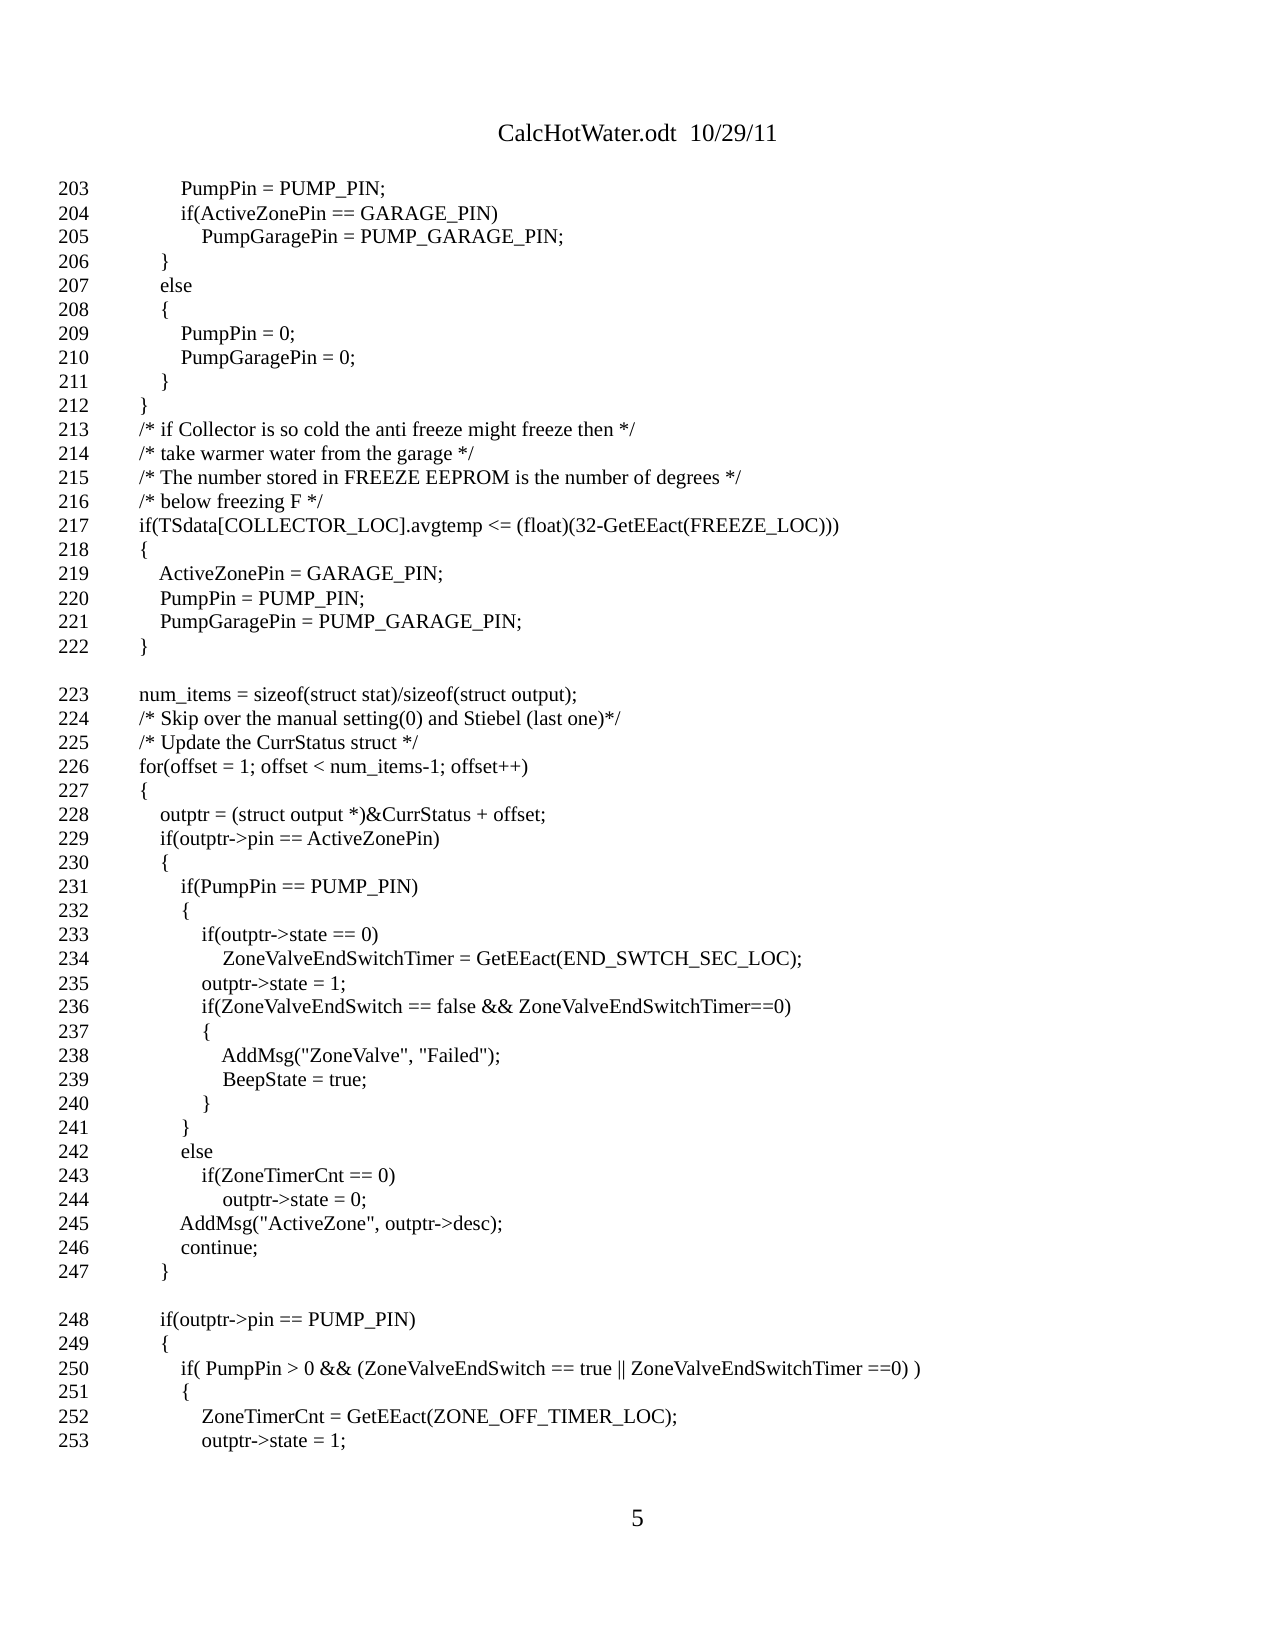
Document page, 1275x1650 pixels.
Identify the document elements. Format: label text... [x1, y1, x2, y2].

text PumpPin = PUMP_PIN; [118, 176, 1157, 200]
text PumpGaragePin = PUMP_GARAGE_PIN; [118, 609, 1157, 633]
text /* Skip over the manual setting(0) and Stiebel (last one)*/ [118, 706, 1157, 730]
text PumpPin = 0; [118, 321, 1157, 345]
text } [118, 1259, 1157, 1283]
text /* take warmer water from the garage */ [118, 441, 1157, 465]
text outptr->state = 0; [118, 1187, 1157, 1211]
text { [118, 1379, 1157, 1403]
text if(outptr->state == 0) [118, 922, 1157, 946]
text AddMsg("ZoneValve", "Failed"); [118, 1043, 1157, 1067]
text if(TSdata[COLLECTOR_LOC].avgtemp <= (float)(32-GetEEact(FREEZE_LOC))) [118, 513, 1157, 537]
text PumpPin = PUMP_PIN; [118, 585, 1157, 609]
text ZoneTimerCnt = GetEEact(ZONE_OFF_TIMER_LOC); [118, 1403, 1157, 1428]
text } [118, 1115, 1157, 1139]
text { [118, 1018, 1157, 1043]
text if(ActiveZonePin == GARAGE_PIN) [118, 200, 1157, 224]
text if( PumpPin > 0 && (ZoneValveEndSwitch == true || ZoneValveEndSwitchTimer ==0) ) [118, 1355, 1157, 1379]
text } [118, 369, 1157, 393]
text ZoneValveEndSwitchTimer = GetEEact(END_SWTCH_SEC_LOC); [118, 946, 1157, 970]
text AddMsg("ActiveZone", outptr->desc); [118, 1211, 1157, 1235]
text outptr->state = 1; [118, 970, 1157, 994]
text num_items = sizeof(struct stat)/sizeof(struct output); [118, 682, 1157, 706]
text if(ZoneTimerCnt == 0) [118, 1163, 1157, 1187]
text { [118, 297, 1157, 321]
text /* The number stored in FREEZE EEPROM is the number of degrees */ [118, 465, 1157, 489]
text } [118, 393, 1157, 417]
text PumpGaragePin = 0; [118, 345, 1157, 369]
text /* if Collector is so cold the anti freeze might freeze then */ [118, 417, 1157, 441]
text } [118, 1091, 1157, 1115]
text } [118, 248, 1157, 273]
text } [118, 633, 1157, 658]
text outptr->state = 1; [118, 1428, 1157, 1452]
text { [118, 850, 1157, 874]
text BeepState = true; [118, 1067, 1157, 1091]
text ActiveZonePin = GARAGE_PIN; [118, 561, 1157, 585]
text if(outptr->pin == ActiveZonePin) [118, 826, 1157, 850]
text continue; [118, 1235, 1157, 1259]
text /* Update the CurrStatus struct */ [118, 730, 1157, 754]
text if(PumpPin == PUMP_PIN) [118, 874, 1157, 898]
text if(outptr->pin == PUMP_PIN) [118, 1307, 1157, 1331]
text if(ZoneValveEndSwitch == false && ZoneValveEndSwitchTimer==0) [118, 994, 1157, 1018]
text for(offset = 1; offset < num_items-1; offset++) [118, 754, 1157, 778]
text { [118, 898, 1157, 922]
text { [118, 537, 1157, 561]
text /* below freezing F */ [118, 489, 1157, 513]
text else [118, 273, 1157, 297]
text { [118, 1331, 1157, 1355]
text outptr = (struct output *)&CurrStatus + offset; [118, 802, 1157, 826]
text { [118, 778, 1157, 802]
text PumpGaragePin = PUMP_GARAGE_PIN; [118, 224, 1157, 248]
text else [118, 1139, 1157, 1163]
